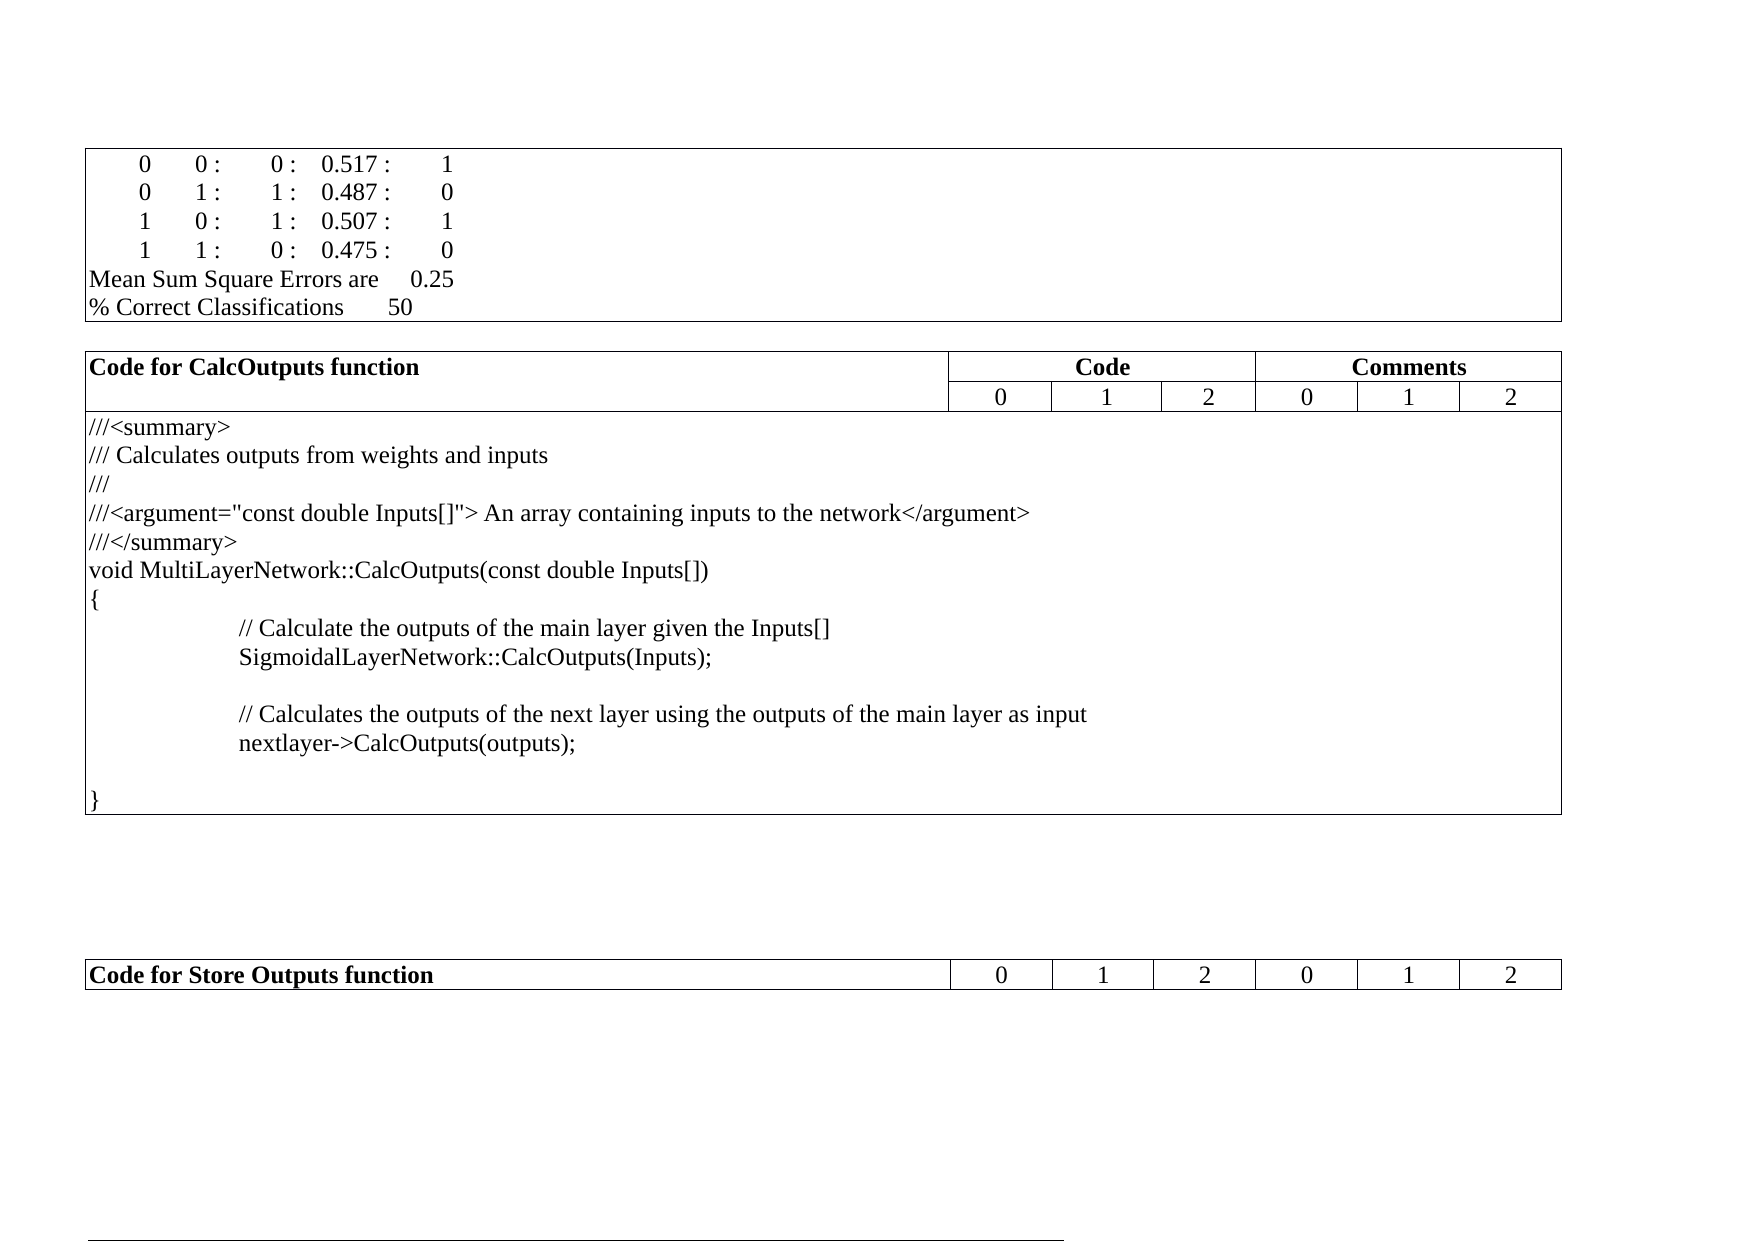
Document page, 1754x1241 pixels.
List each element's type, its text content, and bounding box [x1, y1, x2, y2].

table_cell 1 [1358, 382, 1459, 411]
table_header 1 [1358, 960, 1459, 989]
table_header 2 [1154, 960, 1255, 989]
table_header Code [949, 352, 1255, 381]
table_cell 1 [1052, 382, 1161, 411]
table_cell 2 [1460, 382, 1561, 411]
table_header Comments [1256, 352, 1561, 381]
table_cell 2 [1162, 382, 1255, 411]
table_header 2 [1460, 960, 1561, 989]
table_header Code for CalcOutputs function [86, 352, 948, 411]
table_header 0 [951, 960, 1052, 989]
table_header 0 [1256, 960, 1357, 989]
table_cell 0 [1256, 382, 1357, 411]
table_cell 0 [949, 382, 1051, 411]
table_cell 0 0 : 0 : 0.517 : 1 0 1 : 1 : 0.487 : 0 1 0 : 1 : 0.507 : 1 1 1 : 0 : 0.475 : 0 Mean Sum Square Errors are 0.25 % Correct Classifications 50 [86, 149, 1561, 321]
table_cell ///<summary> /// Calculates outputs from weights and inputs /// ///<argument="const double Inputs[]"> An array containing inputs to the network</argument> ///</summary> void MultiLayerNetwork::CalcOutputs(const double Inputs[]) { // Calculate the outputs of the main layer given the Inputs[] SigmoidalLayerNetwork::CalcOutputs(Inputs); // Calculates the outputs of the next layer using the outputs of the main layer as input nextlayer->CalcOutputs(outputs); } [86, 412, 1561, 814]
table_header Code for Store Outputs function [86, 960, 950, 989]
table_header 1 [1053, 960, 1153, 989]
